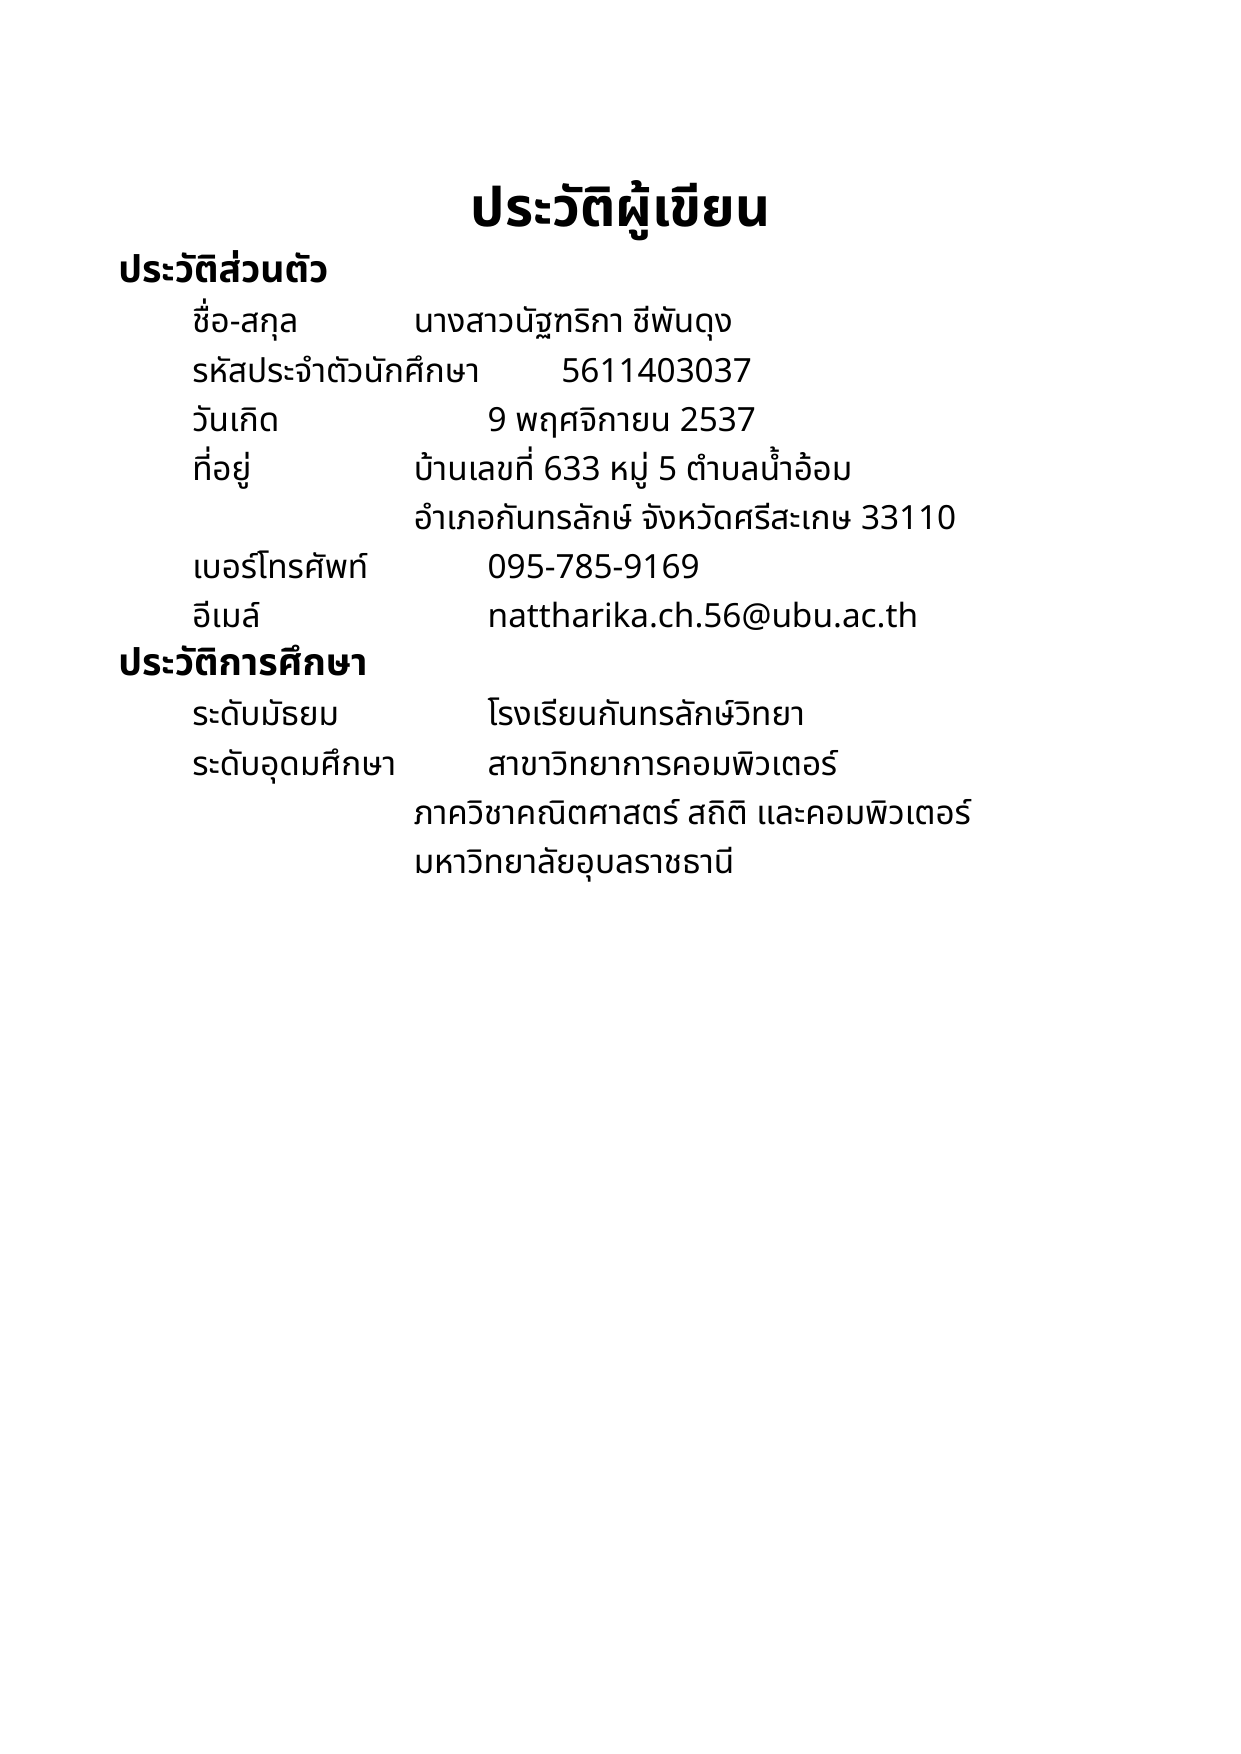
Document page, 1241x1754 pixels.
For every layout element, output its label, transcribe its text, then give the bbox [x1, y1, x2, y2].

text ภาควิชาคณิตศาสตร์ สถิติ และคอมพิวเตอร์ [118, 788, 1122, 838]
text ชื่อ-สกุล นางสาวนัฐฑริกา ชีพันดุง [118, 297, 1122, 346]
text ประวัติการศึกษา [118, 641, 1122, 690]
text ระดับอุดมศึกษา สาขาวิทยาการคอมพิวเตอร์ [118, 739, 1122, 788]
text รหัสประจำตัวนักศึกษา 5611403037 [118, 346, 1122, 396]
text ประวัติผู้เขียน [118, 178, 1122, 248]
text ที่อยู่ บ้านเลขที่ 633 หมู่ 5 ตำบลน้ำอ้อม [118, 445, 1122, 494]
text อำเภอกันทรลักษ์ จังหวัดศรีสะเกษ 33110 [118, 494, 1122, 543]
text อีเมล์ nattharika.ch.56@ubu.ac.th [118, 592, 1122, 641]
text ระดับมัธยม โรงเรียนกันทรลักษ์วิทยา [118, 690, 1122, 739]
text วันเกิด 9 พฤศจิกายน 2537 [118, 396, 1122, 445]
text เบอร์โทรศัพท์ 095-785-9169 [118, 543, 1122, 592]
text ประวัติส่วนตัว [118, 248, 1122, 297]
text มหาวิทยาลัยอุบลราชธานี [118, 838, 1122, 887]
